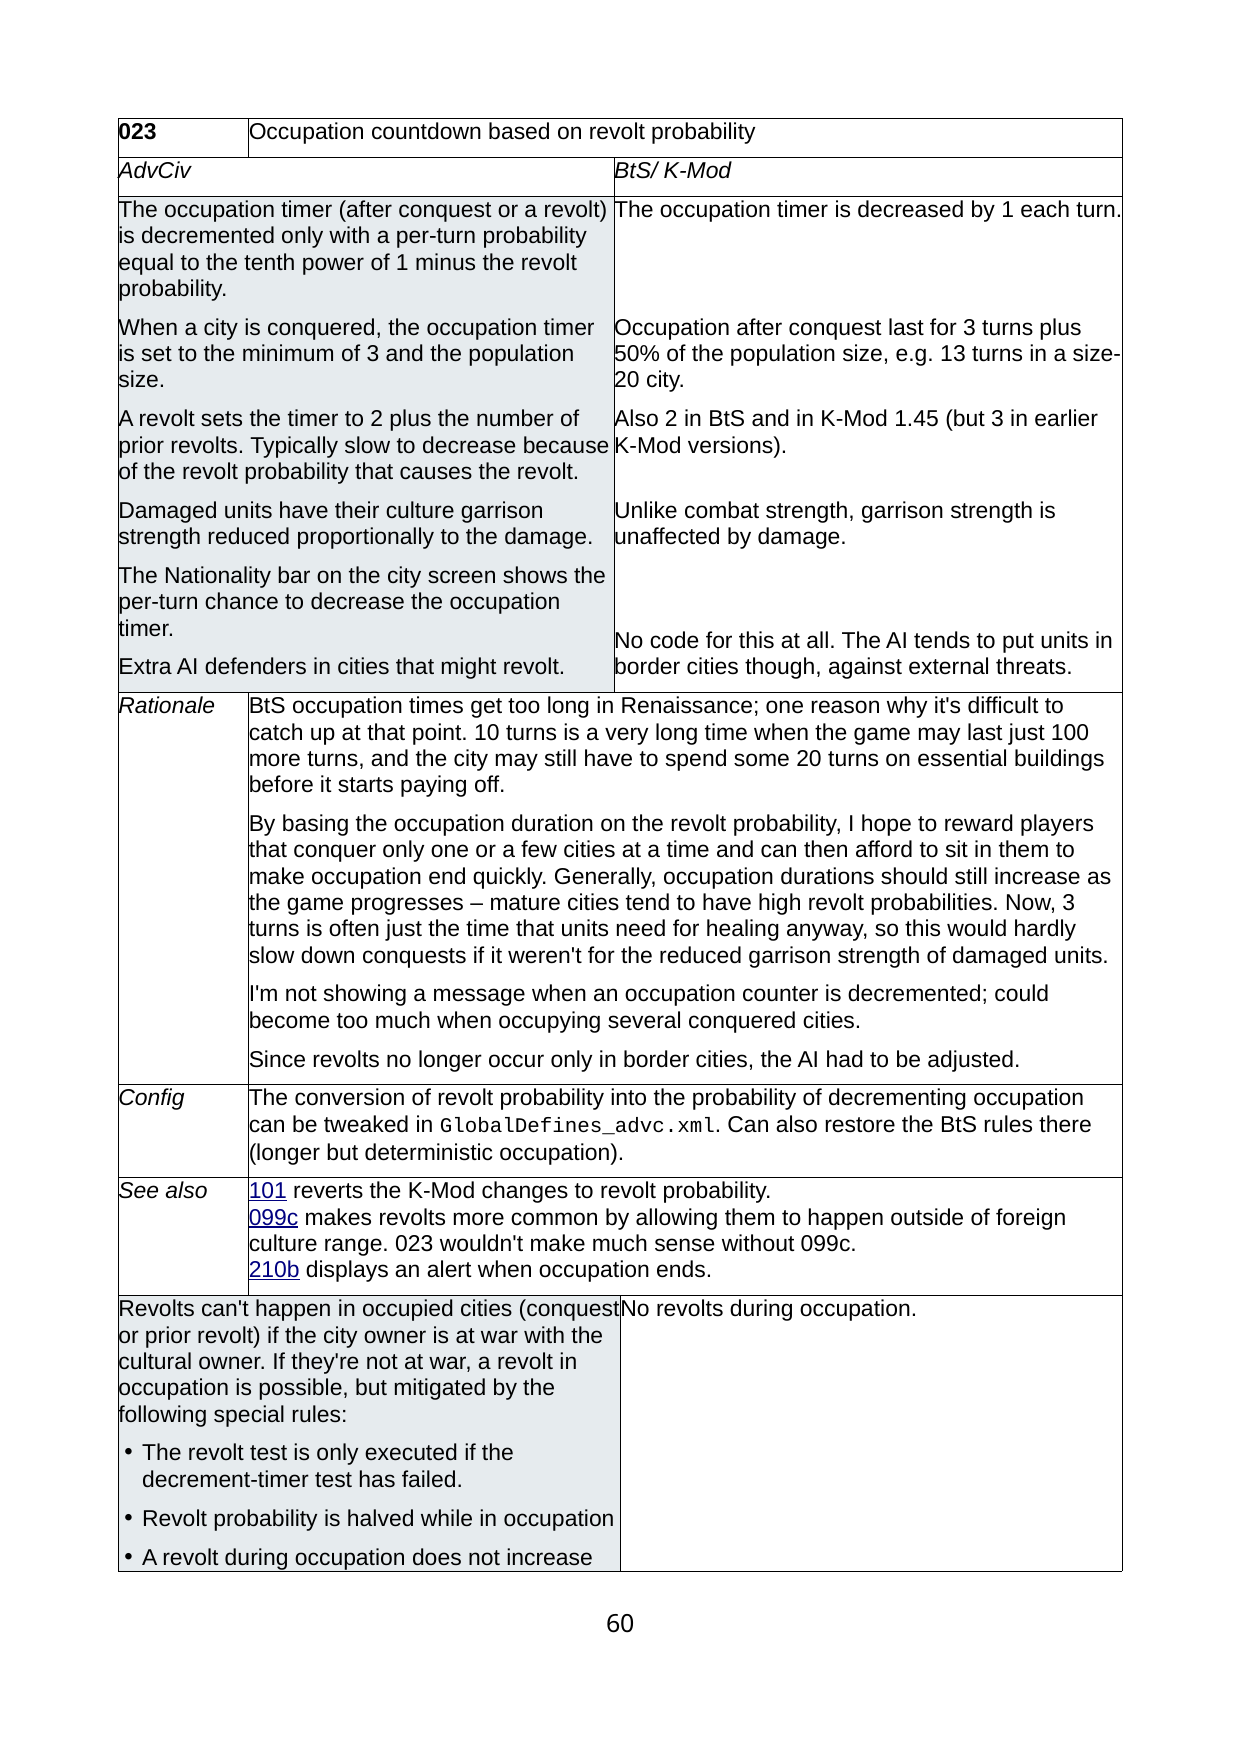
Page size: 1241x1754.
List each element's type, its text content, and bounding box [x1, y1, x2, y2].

table_cell 101 reverts the K-Mod changes to revolt probability. 099c makes revolts more common by allowing them to happen outside of foreign culture range. 023 wouldn't make much sense without 099c. 210b displays an alert when occupation ends. [249, 1178, 1122, 1295]
table_header 023 [119, 119, 248, 157]
table_cell Revolts can't happen in occupied cities (conquest or prior revolt) if the city owner is at war with the cultural owner. If they're not at war, a revolt in occupation is possible, but mitigated by the following special rules: The revolt test is only executed if the decrement-timer test has failed. Revolt probability is halved while in occupation A revolt during occupation does not increase [119, 1296, 620, 1571]
table_header Occupation countdown based on revolt probability [249, 119, 1122, 157]
table_cell AdvCiv [119, 158, 614, 196]
table_cell Rationale [119, 693, 248, 1084]
table_cell The occupation timer is decreased by 1 each turn. Occupation after conquest last for 3 turns plus 50% of the population size, e.g. 13 turns in a size-20 city. Also 2 in BtS and in K-Mod 1.45 (but 3 in earlier K-Mod versions). Unlike combat strength, garrison strength is unaffected by damage. No code for this at all. The AI tends to put units in border cities though, against external threats. [615, 197, 1122, 692]
table_cell No revolts during occupation. [621, 1296, 1122, 1571]
table_cell BtS/ K-Mod [615, 158, 1122, 196]
table_cell The conversion of revolt probability into the probability of decrementing occupation can be tweaked in GlobalDefines_advc.xml. Can also restore the BtS rules there (longer but deterministic occupation). [249, 1085, 1122, 1177]
table_cell BtS occupation times get too long in Renaissance; one reason why it's difficult to catch up at that point. 10 turns is a very long time when the game may last just 100 more turns, and the city may still have to spend some 20 turns on essential buildings before it starts paying off. By basing the occupation duration on the revolt probability, I hope to reward players that conquer only one or a few cities at a time and can then afford to sit in them to make occupation end quickly. Generally, occupation durations should still increase as the game progresses – mature cities tend to have high revolt probabilities. Now, 3 turns is often just the time that units need for healing anyway, so this would hardly slow down conquests if it weren't for the reduced garrison strength of damaged units. I'm not showing a message when an occupation counter is decremented; could become too much when occupying several conquered cities. Since revolts no longer occur only in border cities, the AI had to be adjusted. [249, 693, 1122, 1084]
table_cell Config [119, 1085, 248, 1177]
table_cell See also [119, 1178, 248, 1295]
table_cell The occupation timer (after conquest or a revolt) is decremented only with a per-turn probability equal to the tenth power of 1 minus the revolt probability. When a city is conquered, the occupation timer is set to the minimum of 3 and the population size. A revolt sets the timer to 2 plus the number of prior revolts. Typically slow to decrease because of the revolt probability that causes the revolt. Damaged units have their culture garrison strength reduced proportionally to the damage. The Nationality bar on the city screen shows the per-turn chance to decrease the occupation timer. Extra AI defenders in cities that might revolt. [119, 197, 614, 692]
